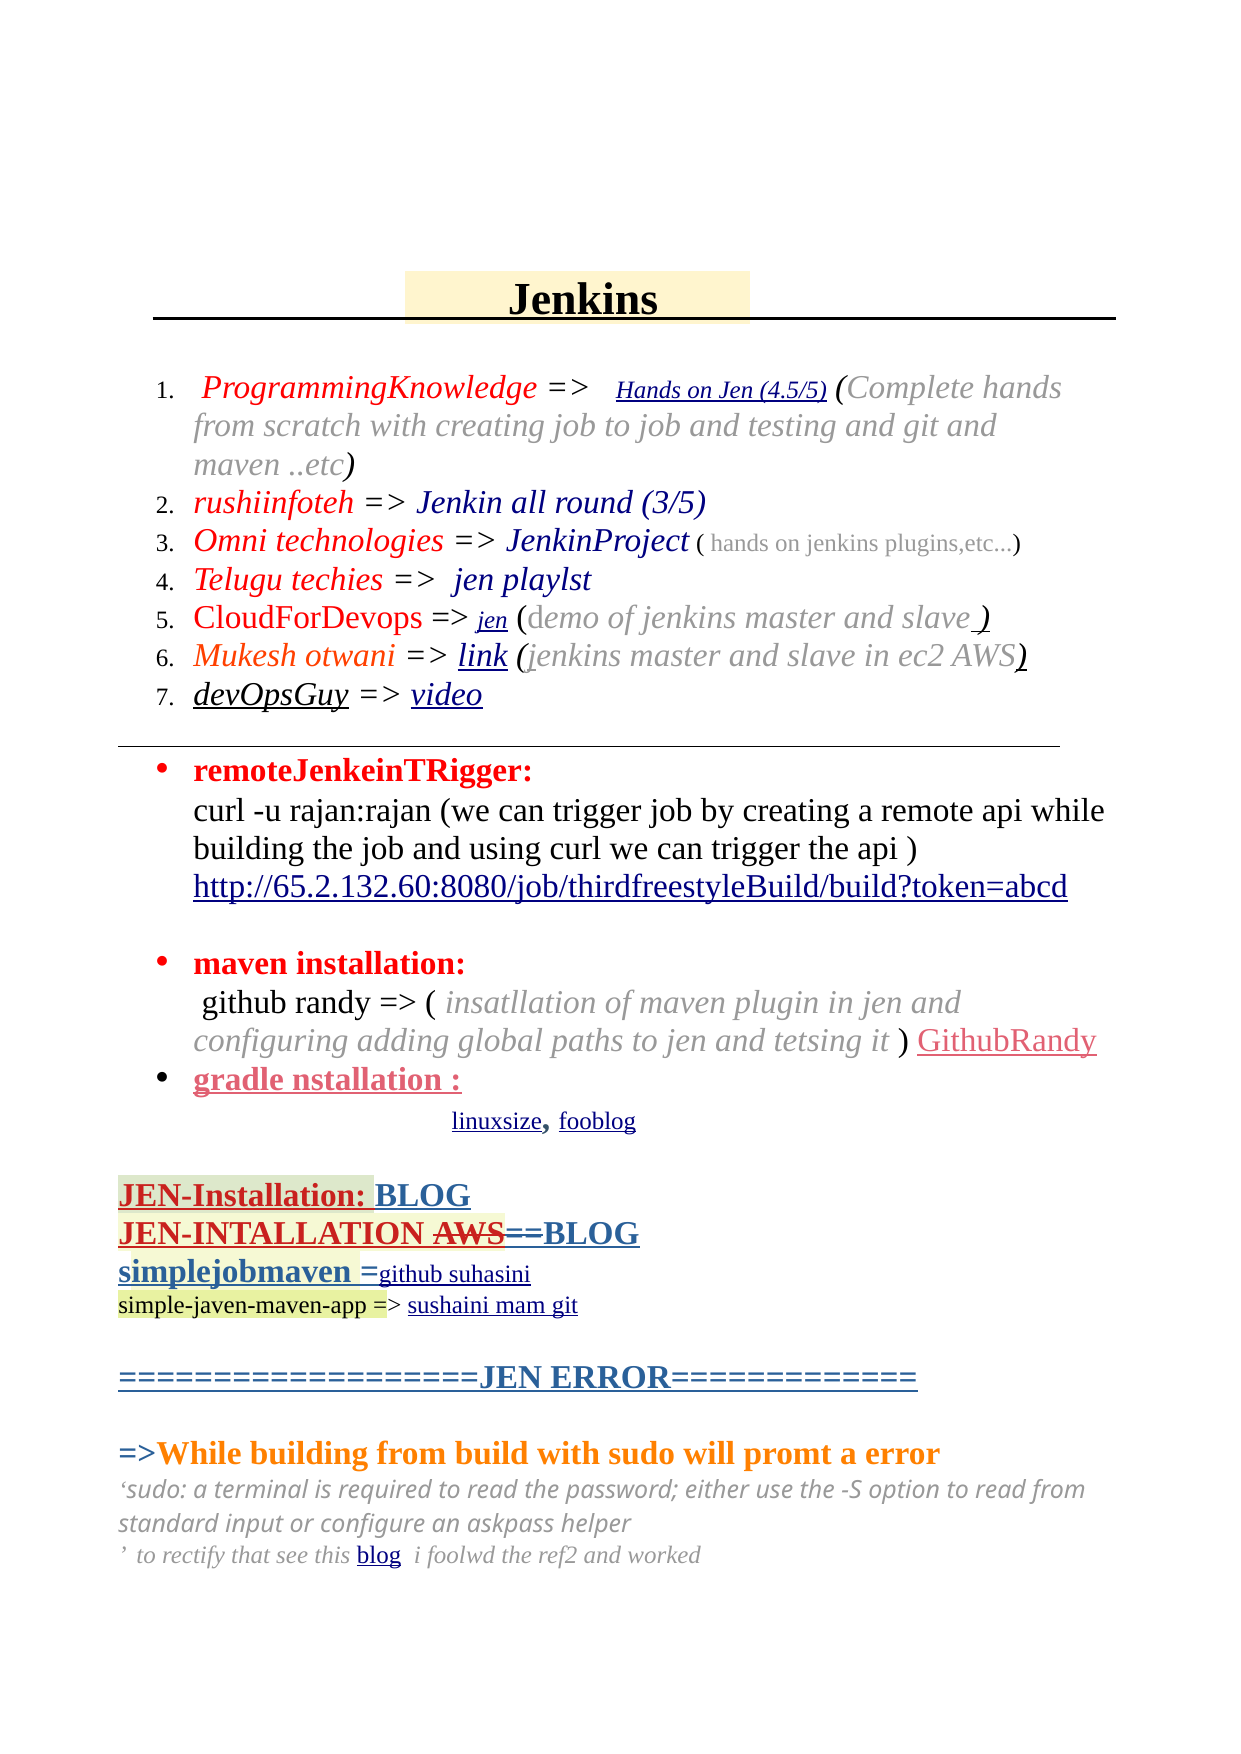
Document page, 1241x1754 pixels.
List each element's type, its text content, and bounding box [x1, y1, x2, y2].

list ProgrammingKnowledge => Hands on Jen (4.5/5) (Complete hands from scratch with creating job to job and testing and git and maven ..etc) [156, 367, 1122, 482]
text JEN-INTALLATION AWS==BLOG [118, 1213, 1122, 1251]
text Jenkins [118, 271, 1122, 324]
text simplejobmaven =github suhasini [118, 1251, 1122, 1290]
text simple-javen-maven-app => sushaini mam git [118, 1290, 1122, 1318]
list github randy => ( insatllation of maven plugin in jen and configuring adding global paths to jen and tetsing it ) GithubRandy [156, 982, 1122, 1059]
list Mukesh otwani => link (jenkins master and slave in ec2 AWS) [156, 636, 1122, 674]
list Telugu techies => jen playlst [156, 559, 1122, 597]
text ’ to rectify that see this blog i foolwd the ref2 and worked [118, 1540, 1122, 1569]
list devOpsGuy => video [156, 674, 1122, 712]
list gradle nstallation : [156, 1059, 1122, 1098]
list CloudForDevops => jen (demo of jenkins master and slave ) [156, 597, 1122, 636]
text ===================JEN ERROR============= [118, 1357, 1122, 1395]
list maven installation: [156, 943, 1122, 982]
list linuxsize, fooblog [156, 1098, 1122, 1136]
list curl -u rajan:rajan (we can trigger job by creating a remote api while building the job and using curl we can trigger the api ) http://65.2.132.60:8080/job/thirdfreestyleBuild/build?token=abcd [156, 790, 1122, 905]
text JEN-Installation: BLOG [118, 1175, 1122, 1213]
text =>While building from build with sudo will promt a error [118, 1433, 1122, 1472]
text ‘sudo: a terminal is required to read the password; either use the -S option to read from standard input or configure an askpass helper [118, 1472, 1122, 1540]
list Omni technologies => JenkinProject ( hands on jenkins plugins,etc...) [156, 521, 1122, 559]
list remoteJenkeinTRigger: [156, 751, 1122, 790]
list rushiinfoteh => Jenkin all round (3/5) [156, 482, 1122, 521]
